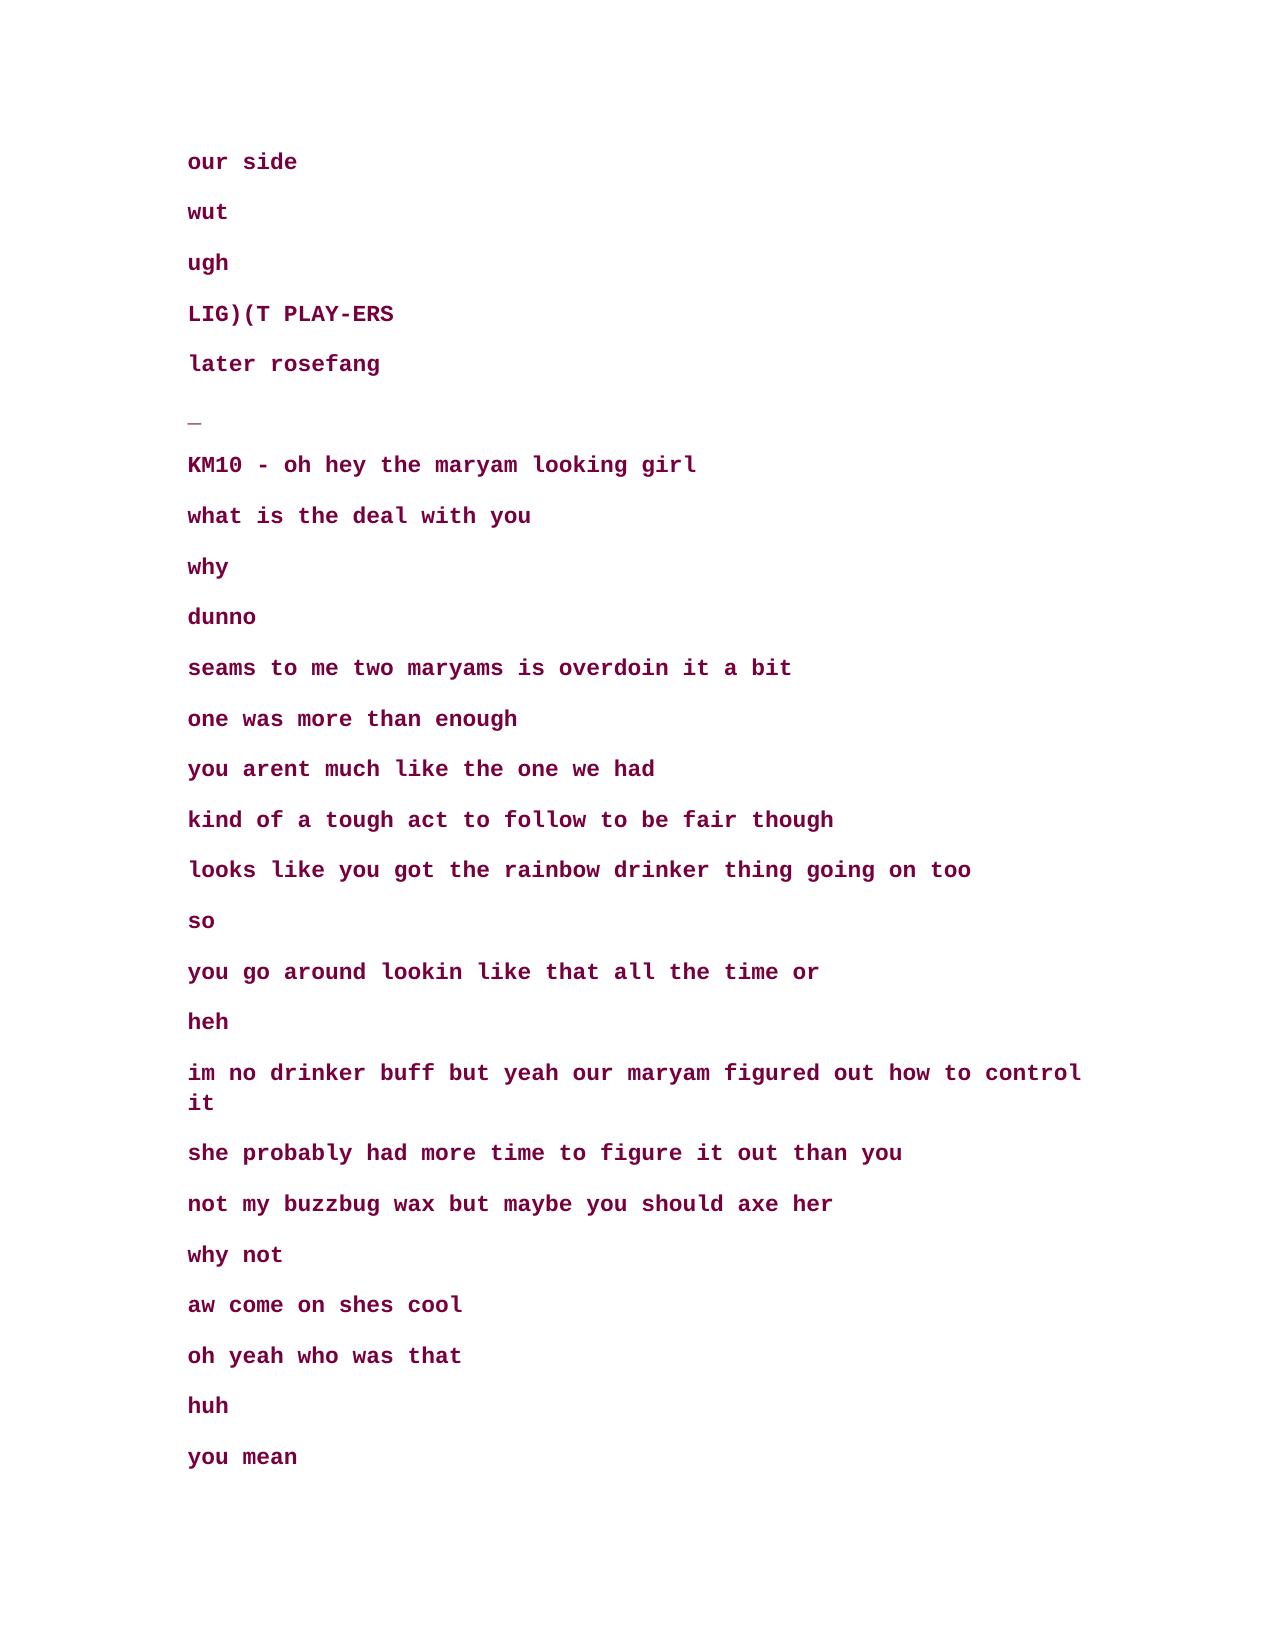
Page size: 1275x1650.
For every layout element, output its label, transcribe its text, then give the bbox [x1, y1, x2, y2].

text not my buzzbug wax but maybe you should axe her [187, 1192, 1087, 1218]
text later rosefang [187, 352, 1087, 378]
text aw come on shes cool [187, 1293, 1087, 1319]
text why [187, 555, 1087, 581]
text you mean [187, 1445, 1087, 1471]
text LIG)(T PLAY-ERS [187, 302, 1087, 328]
text our side [187, 150, 1087, 176]
text seams to me two maryams is overdoin it a bit [187, 656, 1087, 682]
text _ [187, 403, 1087, 429]
text im no drinker buff but yeah our maryam figured out how to control it [187, 1061, 1087, 1117]
text wut [187, 201, 1087, 227]
text she probably had more time to figure it out than you [187, 1142, 1087, 1168]
text KM10 - oh hey the maryam looking girl [187, 454, 1087, 480]
text one was more than enough [187, 707, 1087, 733]
text huh [187, 1395, 1087, 1421]
text dunno [187, 606, 1087, 632]
text you arent much like the one we had [187, 757, 1087, 783]
text oh yeah who was that [187, 1344, 1087, 1370]
text looks like you got the rainbow drinker thing going on too [187, 859, 1087, 885]
text why not [187, 1243, 1087, 1269]
text so [187, 909, 1087, 935]
text you go around lookin like that all the time or [187, 960, 1087, 986]
text heh [187, 1011, 1087, 1037]
text what is the deal with you [187, 504, 1087, 530]
text ugh [187, 251, 1087, 277]
text kind of a tough act to follow to be fair though [187, 808, 1087, 834]
